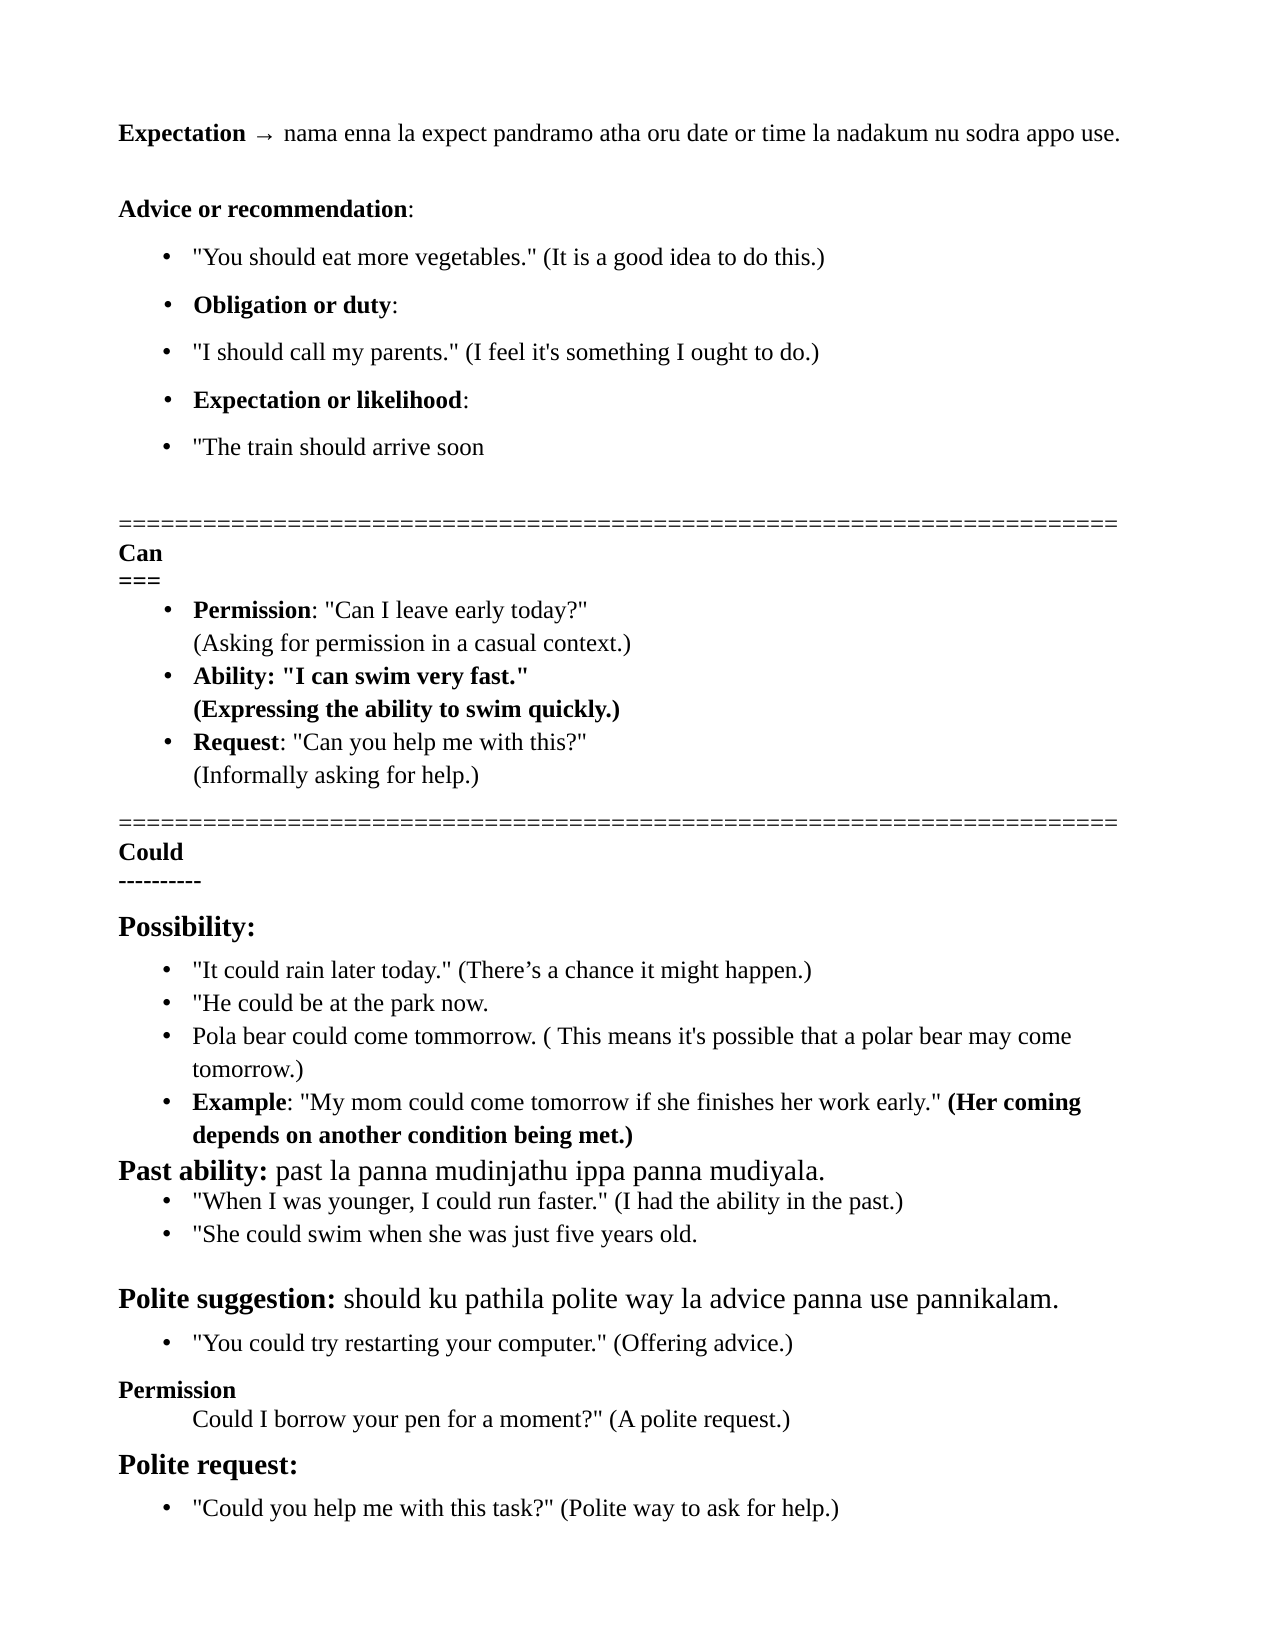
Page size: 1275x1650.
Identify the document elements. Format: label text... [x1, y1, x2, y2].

list Request: "Can you help me with this?" (Informally asking for help.) [164, 727, 1157, 789]
text Could [118, 837, 1157, 865]
text Can [118, 538, 1157, 566]
text ======================================================================= [118, 808, 1157, 837]
list "I should call my parents." (I feel it's something I ought to do.) [162, 337, 1157, 366]
list Pola bear could come tommorrow. ( This means it's possible that a polar bear may come tomorrow.) [162, 1021, 1157, 1082]
text ---------- [118, 865, 1157, 894]
list Example: "My mom could come tomorrow if she finishes her work early." (Her coming depends on another condition being met.) [162, 1087, 1157, 1148]
text Permission [118, 1375, 1157, 1404]
list "The train should arrive soon [162, 432, 1157, 461]
list Obligation or duty: [164, 290, 1157, 318]
list "Could you help me with this task?" (Polite way to ask for help.) [162, 1493, 1157, 1522]
list "When I was younger, I could run faster." (I had the ability in the past.) [162, 1186, 1157, 1215]
text === [118, 566, 1157, 595]
text ======================================================================= [118, 509, 1157, 538]
list "She could swim when she was just five years old. [162, 1219, 1157, 1248]
list "You could try restarting your computer." (Offering advice.) [162, 1328, 1157, 1356]
text Advice or recommendation: [118, 194, 1157, 223]
subtitle Possibility: [118, 909, 1157, 942]
list Ability: "I can swim very fast." (Expressing the ability to swim quickly.) [164, 661, 1157, 723]
subtitle Polite request: [118, 1447, 1157, 1481]
subtitle Past ability: past la panna mudinjathu ippa panna mudiyala. [118, 1153, 1157, 1186]
subtitle Polite suggestion: should ku pathila polite way la advice panna use pannikalam. [118, 1282, 1157, 1315]
list Expectation or likelihood: [164, 385, 1157, 414]
list "It could rain later today." (There’s a chance it might happen.) [162, 955, 1157, 983]
list Permission: "Can I leave early today?" (Asking for permission in a casual context.) [164, 595, 1157, 657]
list "You should eat more vegetables." (It is a good idea to do this.) [162, 242, 1157, 271]
text Could I borrow your pen for a moment?" (A polite request.) [118, 1404, 1157, 1433]
list "He could be at the park now. [162, 988, 1157, 1016]
text Expectation → nama enna la expect pandramo atha oru date or time la nadakum nu sodra appo use. [118, 118, 1157, 147]
